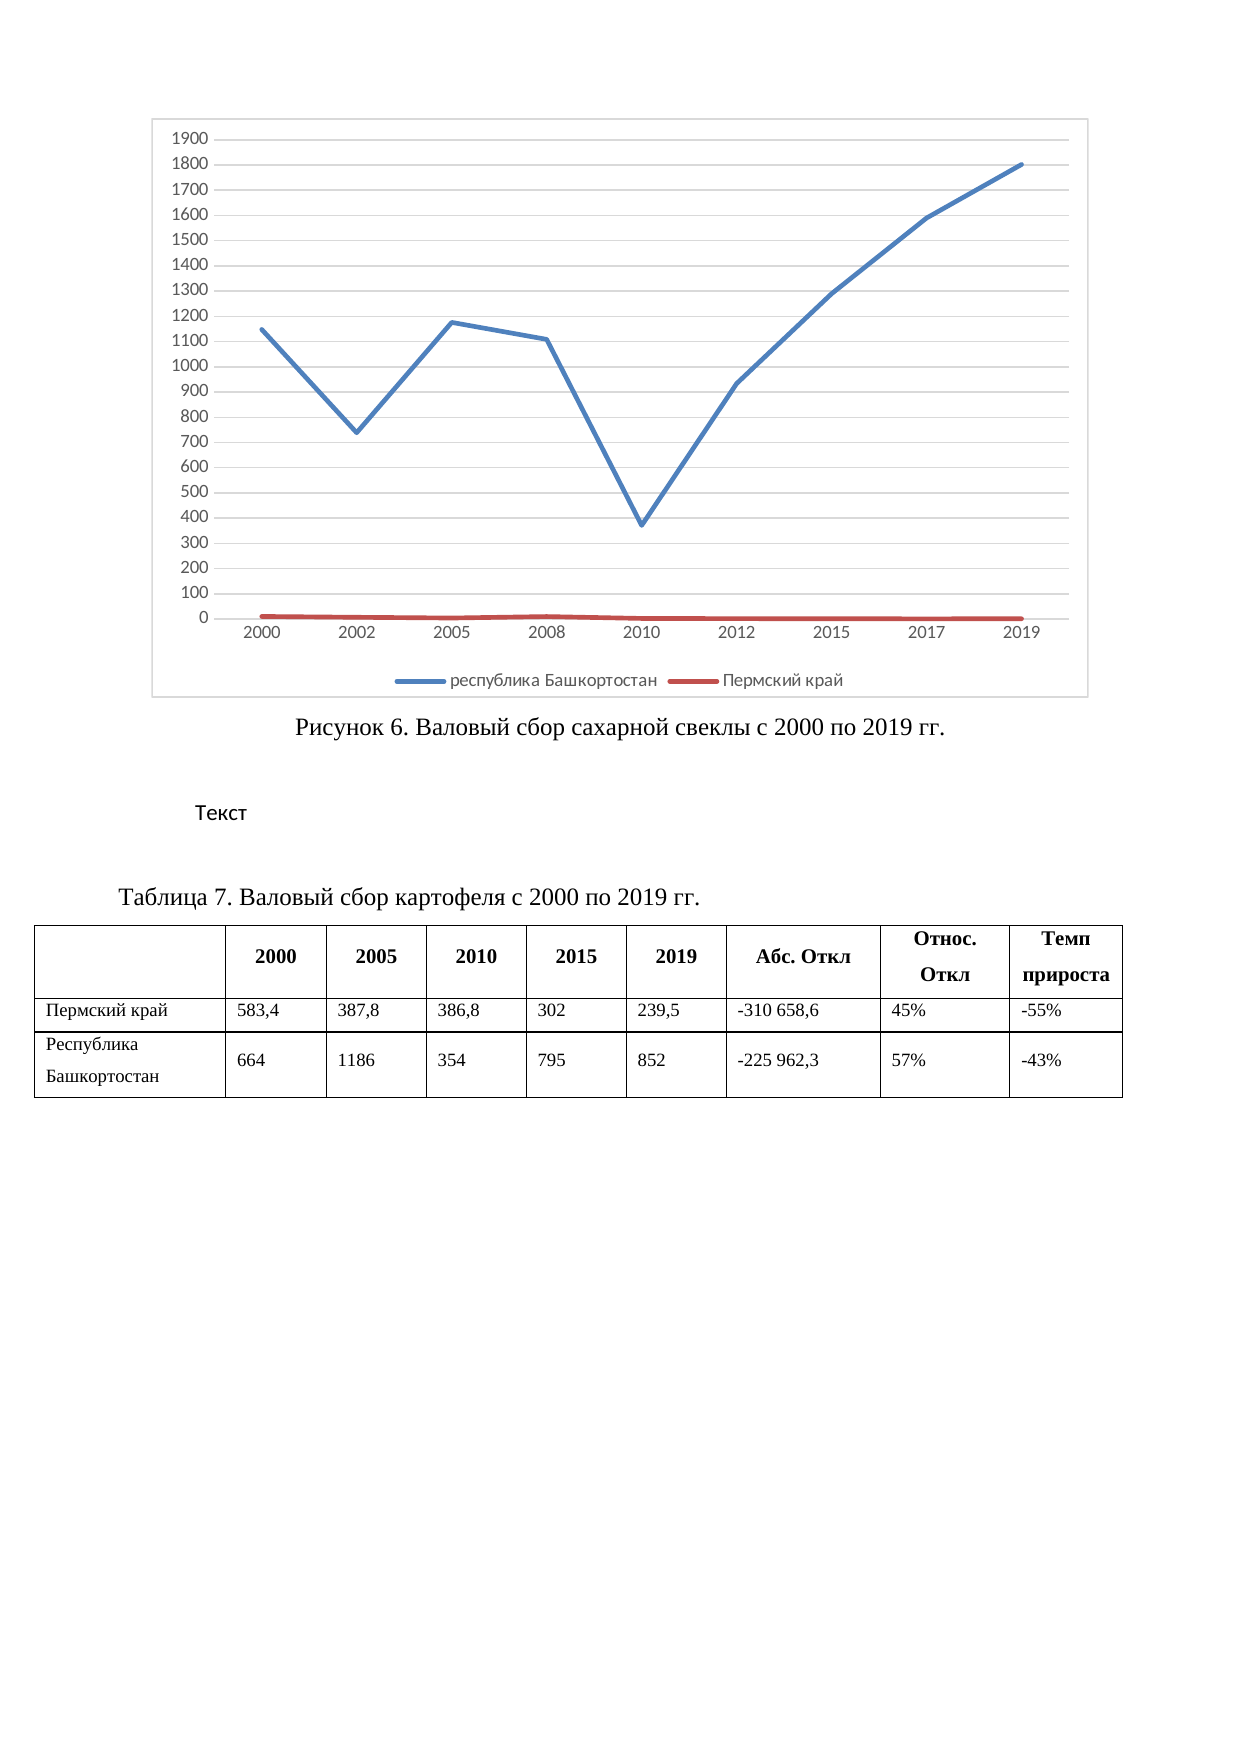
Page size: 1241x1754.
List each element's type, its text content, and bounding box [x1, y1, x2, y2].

table_header [35, 926, 225, 998]
table_cell 795 [527, 1033, 626, 1097]
table_cell 386,8 [427, 999, 526, 1031]
table_cell 583,4 [226, 999, 326, 1031]
table_header Темп прироста [1010, 926, 1122, 998]
table_cell 664 [226, 1033, 326, 1097]
table_cell 387,8 [327, 999, 426, 1031]
table_cell 239,5 [627, 999, 726, 1031]
table_cell 354 [427, 1033, 526, 1097]
table_cell Пермский край [35, 999, 225, 1031]
table_cell 852 [627, 1033, 726, 1097]
table_cell 1186 [327, 1033, 426, 1097]
table_cell -310 658,6 [727, 999, 880, 1031]
table_cell 45% [881, 999, 1009, 1031]
table_cell -225 962,3 [727, 1033, 880, 1097]
text Рисунок 6. Валовый сбор сахарной свеклы с 2000 по 2019 гг. [118, 712, 1122, 740]
text Таблица 7. Валовый сбор картофеля с 2000 по 2019 гг. [118, 882, 1122, 911]
table_header 2015 [527, 926, 626, 998]
table_header 2005 [327, 926, 426, 998]
table_cell 57% [881, 1033, 1009, 1097]
table_cell Республика Башкортостан [35, 1033, 225, 1097]
table_header 2010 [427, 926, 526, 998]
table_header Абс. Откл [727, 926, 880, 998]
table_cell -43% [1010, 1033, 1122, 1097]
text Текст [118, 798, 1122, 826]
table_cell 302 [527, 999, 626, 1031]
table_header 2019 [627, 926, 726, 998]
table_cell -55% [1010, 999, 1122, 1031]
table_header Относ. Откл [881, 926, 1009, 998]
table_header 2000 [226, 926, 326, 998]
